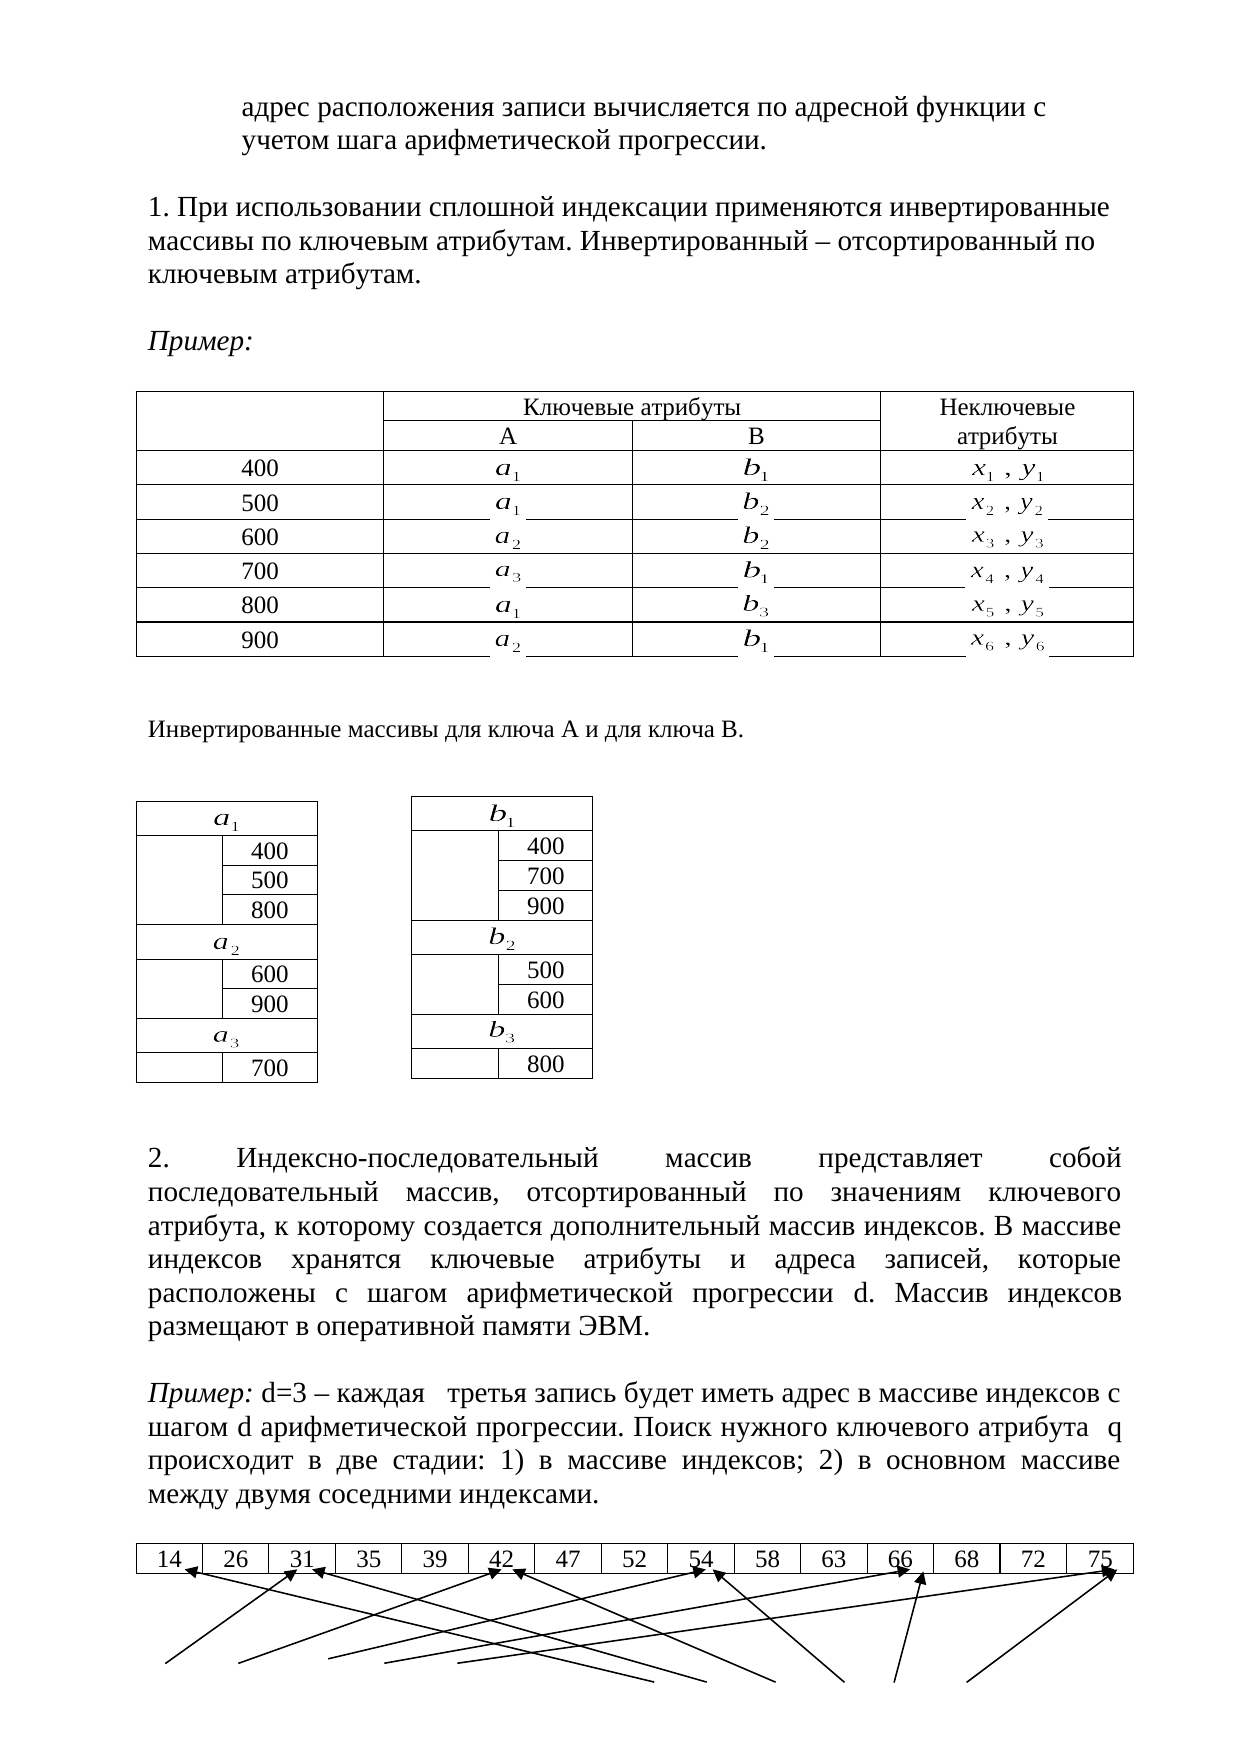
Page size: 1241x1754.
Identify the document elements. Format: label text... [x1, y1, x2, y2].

table_header 72 [1001, 1544, 1066, 1573]
table_cell 900 [137, 623, 383, 656]
table_header 66 [868, 1544, 933, 1573]
table_cell [881, 451, 1133, 484]
table_cell 400 [223, 836, 317, 864]
table_header 14 [137, 1544, 202, 1573]
table_cell [137, 925, 317, 959]
text Пример: [148, 323, 1122, 357]
table_cell 800 [223, 895, 317, 924]
table_header Неключевые атрибуты [881, 392, 1133, 450]
table_cell [412, 921, 592, 954]
table_cell В [633, 421, 880, 450]
table_cell [881, 485, 1133, 520]
table_cell [137, 836, 222, 924]
table_cell [384, 623, 632, 657]
table_cell [412, 831, 498, 920]
table_cell [137, 960, 222, 1018]
table_cell 500 [223, 866, 317, 894]
table_header 58 [735, 1544, 800, 1573]
text 1. При использовании сплошной индексации применяются инвертированные массивы по ключевым атрибутам. Инвертированный – отсортированный по ключевым атрибутам. [148, 189, 1122, 290]
table_cell 500 [499, 955, 592, 984]
table_cell 700 [499, 861, 592, 890]
table_cell 800 [137, 588, 383, 621]
table_cell [881, 623, 1133, 657]
table_cell [633, 554, 880, 588]
table_header 35 [336, 1544, 401, 1573]
table_cell [384, 485, 632, 520]
table_cell 600 [137, 520, 383, 553]
table_header 68 [934, 1544, 999, 1573]
table_cell [384, 520, 632, 553]
table_cell 800 [499, 1049, 592, 1078]
text Инвертированные массивы для ключа А и для ключа В. [148, 714, 1122, 743]
table_header [412, 797, 592, 831]
text Пример: d=3 – каждая третья запись будет иметь адрес в массиве индексов с шагом d арифметической прогрессии. Поиск нужного ключевого атрибута q происходит в две стадии: 1) в массиве индексов; 2) в основном массиве между двумя соседними индексами. [148, 1375, 1122, 1509]
text 2. Индексно-последовательный массив представляет собой последовательный массив, отсортированный по значениям ключевого атрибута, к которому создается дополнительный массив индексов. В массиве индексов хранятся ключевые атрибуты и адреса записей, которые расположены с шагом арифметической прогрессии d. Массив индексов размещают в оперативной памяти ЭВМ. [148, 1141, 1122, 1342]
table_cell [633, 451, 880, 484]
table_cell [384, 554, 632, 588]
table_cell 900 [499, 891, 592, 920]
table_cell [412, 955, 498, 1013]
table_cell [633, 520, 880, 553]
table_cell [633, 485, 880, 520]
table_header 26 [203, 1544, 268, 1573]
table_cell [384, 451, 632, 484]
table_header 75 [1067, 1544, 1133, 1573]
table_cell 400 [499, 831, 592, 860]
table_cell [881, 520, 1133, 553]
table_cell 700 [223, 1053, 317, 1082]
table_cell 700 [137, 554, 383, 587]
table_cell [412, 1049, 498, 1078]
table_cell [412, 1015, 592, 1049]
table_header 39 [402, 1544, 468, 1573]
table_header 63 [801, 1544, 867, 1573]
table_cell [137, 1053, 222, 1082]
table_header [137, 392, 383, 450]
table_header 31 [269, 1544, 335, 1573]
table_cell 500 [137, 485, 383, 519]
table_cell [633, 588, 880, 621]
table_cell [137, 1019, 317, 1052]
table_header 42 [469, 1544, 534, 1573]
table_cell [881, 588, 1133, 621]
table_cell А [384, 421, 632, 450]
table_header 52 [602, 1544, 667, 1573]
table_cell 600 [223, 960, 317, 988]
table_header [137, 802, 317, 835]
table_cell 900 [223, 989, 317, 1018]
list адрес расположения записи вычисляется по адресной функции с учетом шага арифметической прогрессии. [188, 89, 1122, 156]
table_cell [633, 623, 880, 657]
table_header Ключевые атрибуты [384, 392, 880, 420]
table_cell 600 [499, 985, 592, 1013]
table_cell [384, 588, 632, 621]
table_cell [881, 554, 1133, 588]
table_cell 400 [137, 451, 383, 484]
table_header 54 [668, 1544, 734, 1573]
table_header 47 [535, 1544, 601, 1573]
